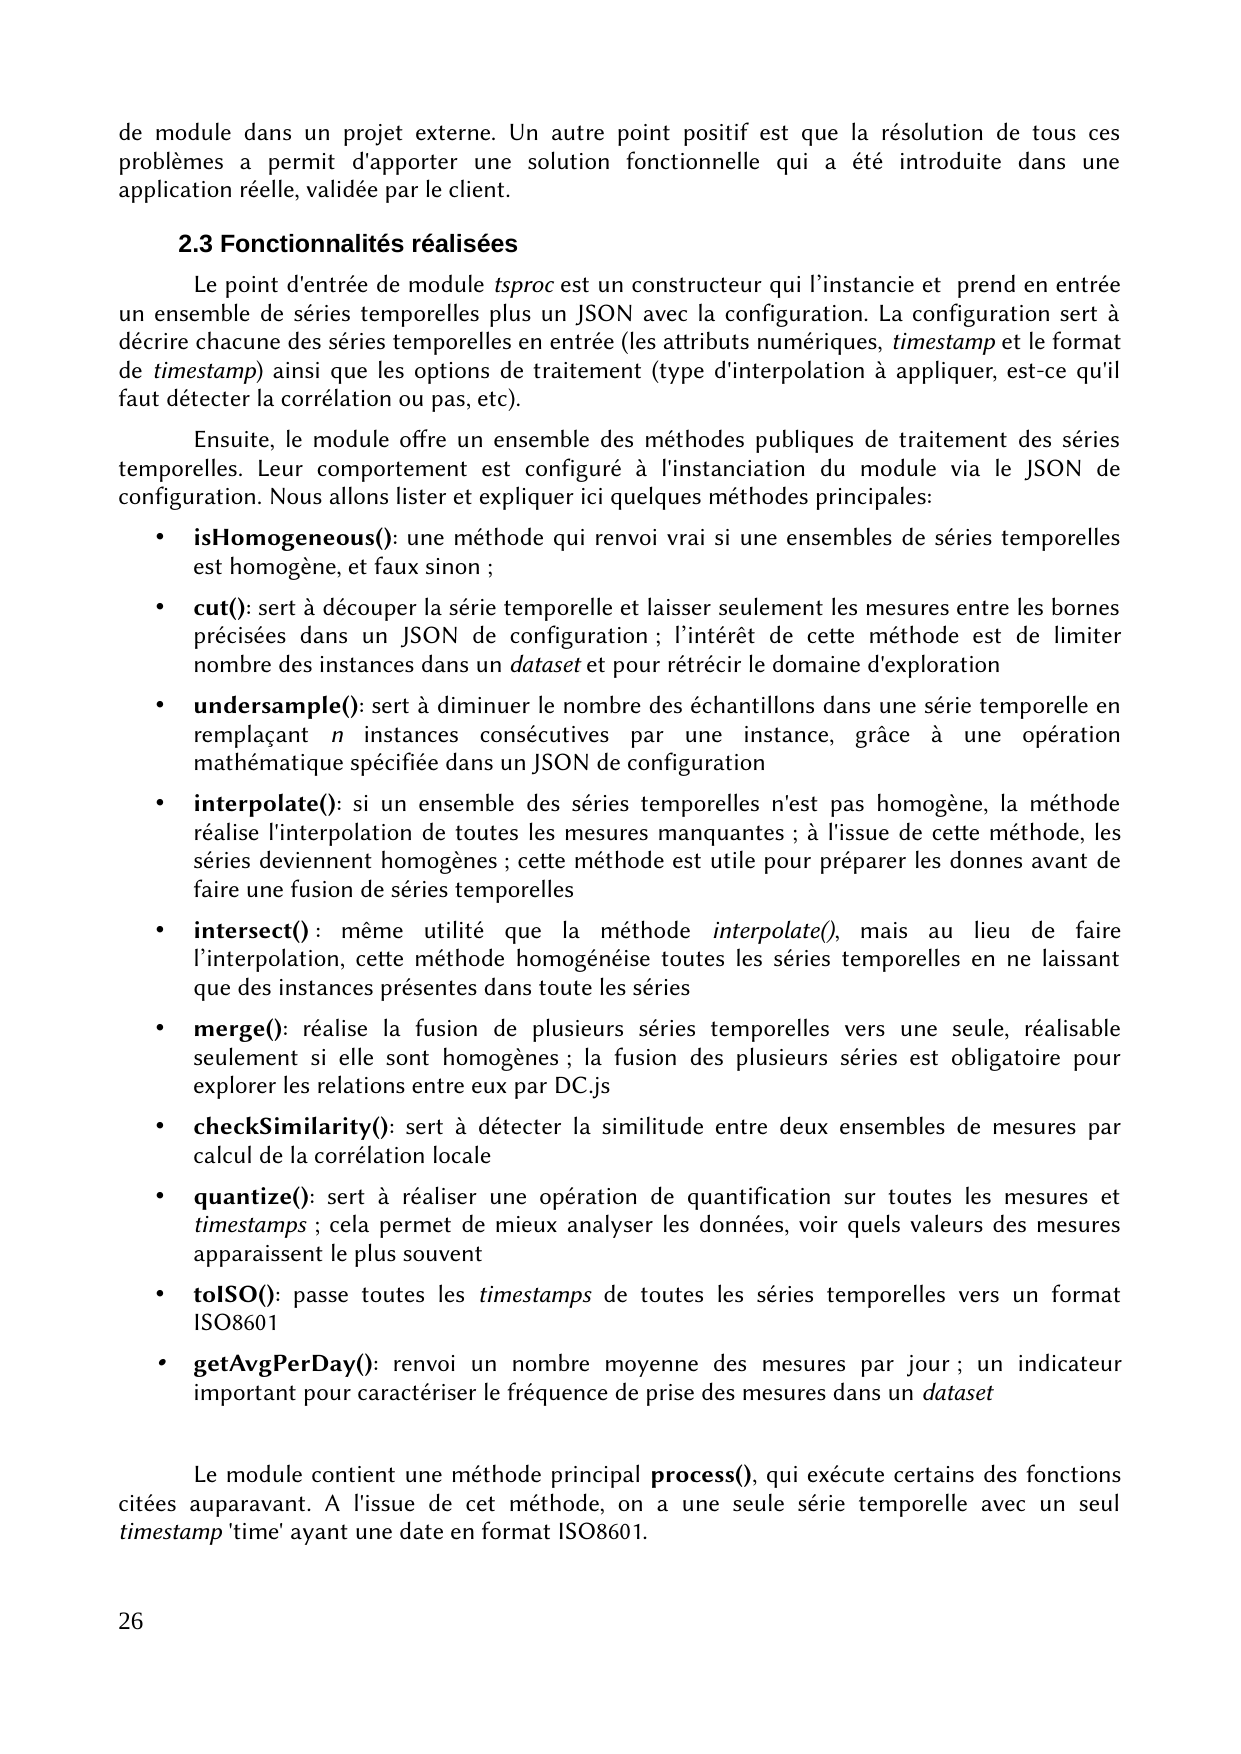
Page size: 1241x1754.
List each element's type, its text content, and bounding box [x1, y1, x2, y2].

list getAvgPerDay(): renvoi un nombre moyenne des mesures par jour ; un indicateur important pour caractériser le fréquence de prise des mesures dans un dataset [156, 1349, 1122, 1406]
list merge(): réalise la fusion de plusieurs séries temporelles vers une seule, réalisable seulement si elle sont homogènes ; la fusion des plusieurs séries est obligatoire pour explorer les relations entre eux par DC.js [156, 1014, 1122, 1099]
list undersample(): sert à diminuer le nombre des échantillons dans une série temporelle en remplaçant n instances consécutives par une instance, grâce à une opération mathématique spécifiée dans un JSON de configuration [156, 691, 1122, 777]
list isHomogeneous(): une méthode qui renvoi vrai si une ensembles de séries temporelles est homogène, et faux sinon ; [156, 523, 1122, 580]
text Ensuite, le module offre un ensemble des méthodes publiques de traitement des séries temporelles. Leur comportement est configuré à l'instanciation du module via le JSON de configuration. Nous allons lister et expliquer ici quelques méthodes principales: [118, 425, 1122, 511]
list toISO(): passe toutes les timestamps de toutes les séries temporelles vers un format ISO8601 [156, 1280, 1122, 1337]
text de module dans un projet externe. Un autre point positif est que la résolution de tous ces problèmes a permit d'apporter une solution fonctionnelle qui a été introduite dans une application réelle, validée par le client. [118, 118, 1122, 204]
list cut(): sert à découper la série temporelle et laisser seulement les mesures entre les bornes précisées dans un JSON de configuration ; l’intérêt de cette méthode est de limiter nombre des instances dans un dataset et pour rétrécir le domaine d'exploration [156, 593, 1122, 678]
text Le module contient une méthode principal process(), qui exécute certains des fonctions citées auparavant. A l'issue de cet méthode, on a une seule série temporelle avec un seul timestamp 'time' ayant une date en format ISO8601. [118, 1460, 1122, 1546]
list quantize(): sert à réaliser une opération de quantification sur toutes les mesures et timestamps ; cela permet de mieux analyser les données, voir quels valeurs des mesures apparaissent le plus souvent [156, 1182, 1122, 1267]
subtitle Fonctionnalités réalisées [118, 229, 1122, 257]
list checkSimilarity(): sert à détecter la similitude entre deux ensembles de mesures par calcul de la corrélation locale [156, 1112, 1122, 1169]
list intersect() : même utilité que la méthode interpolate(), mais au lieu de faire l’interpolation, cette méthode homogénéise toutes les séries temporelles en ne laissant que des instances présentes dans toute les séries [156, 916, 1122, 1001]
text Le point d'entrée de module tsproc est un constructeur qui l’instancie et prend en entrée un ensemble de séries temporelles plus un JSON avec la configuration. La configuration sert à décrire chacune des séries temporelles en entrée (les attributs numériques, timestamp et le format de timestamp) ainsi que les options de traitement (type d'interpolation à appliquer, est-ce qu'il faut détecter la corrélation ou pas, etc). [118, 270, 1122, 413]
list interpolate(): si un ensemble des séries temporelles n'est pas homogène, la méthode réalise l'interpolation de toutes les mesures manquantes ; à l'issue de cette méthode, les séries deviennent homogènes ; cette méthode est utile pour préparer les donnes avant de faire une fusion de séries temporelles [156, 789, 1122, 903]
